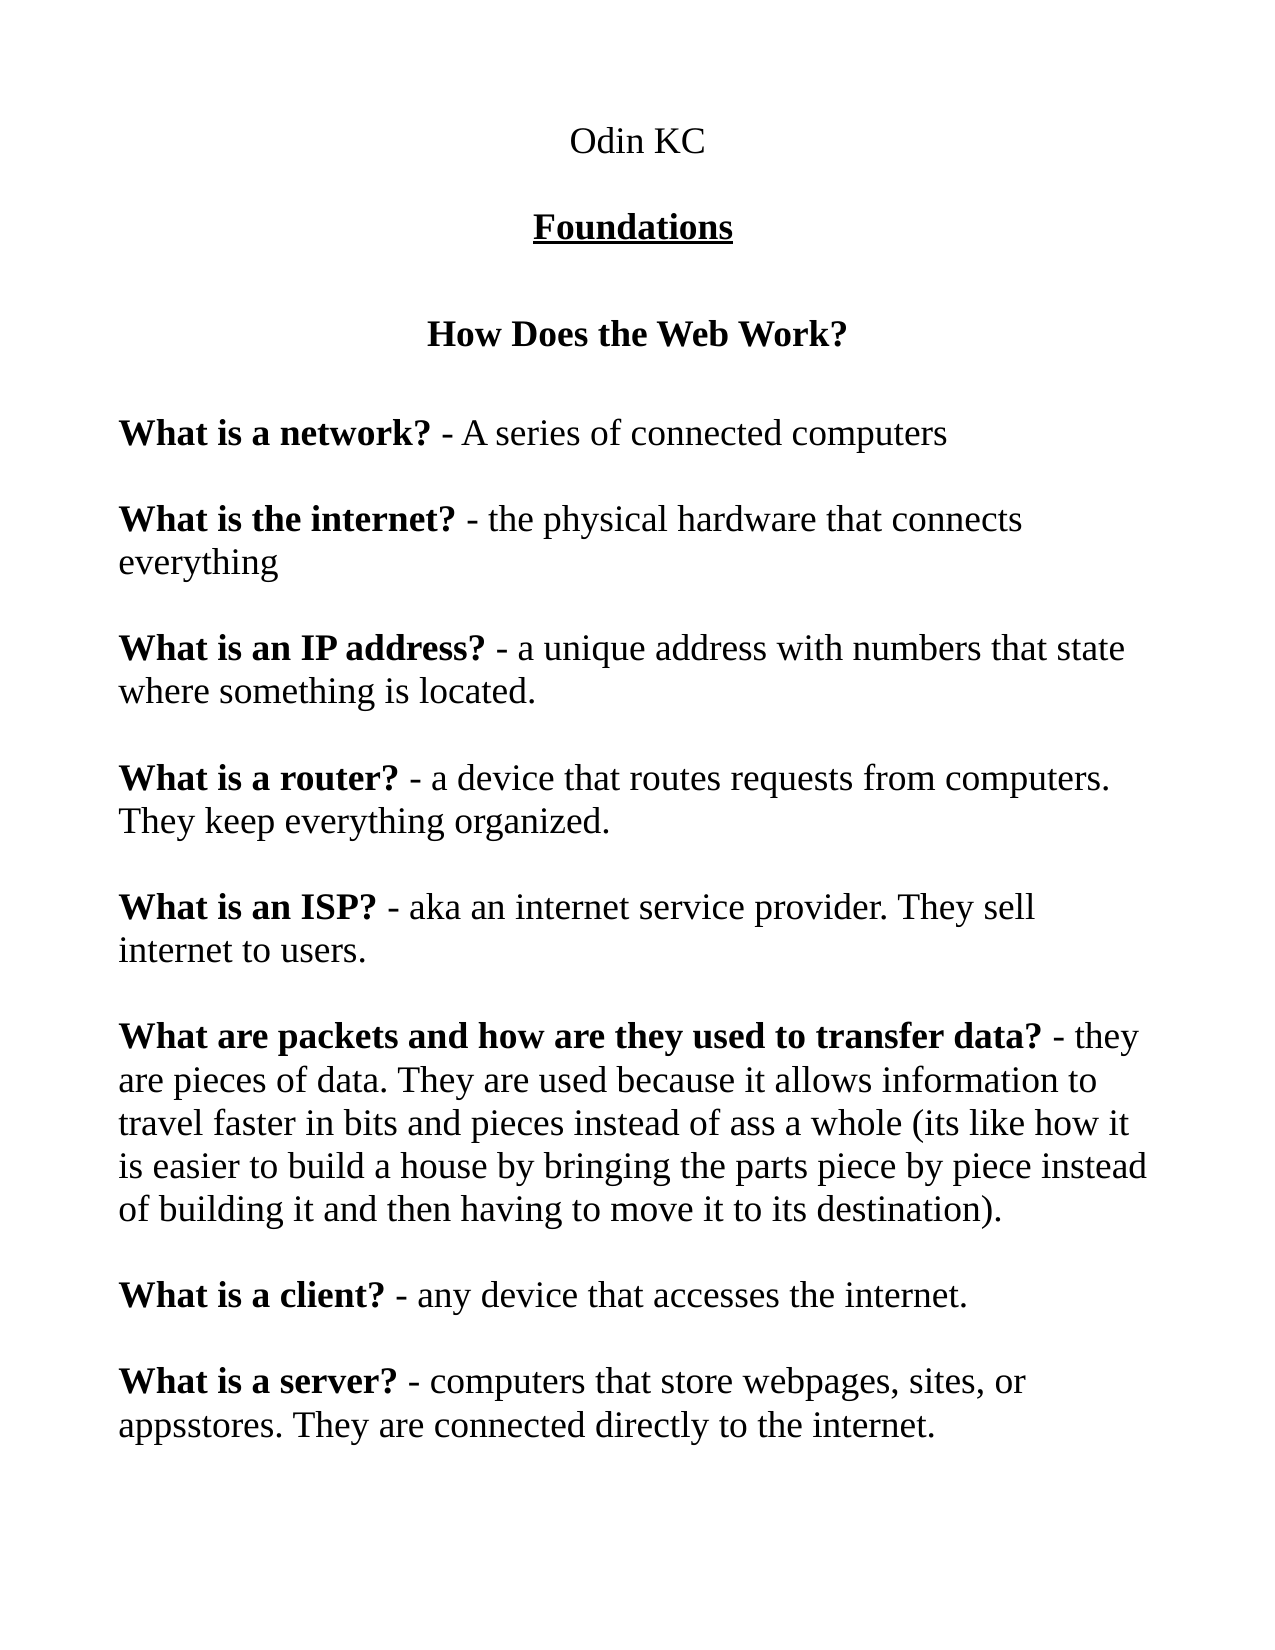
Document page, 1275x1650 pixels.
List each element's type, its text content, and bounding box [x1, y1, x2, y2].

text What is an ISP? - aka an internet service provider. They sell internet to users. [118, 884, 1157, 971]
text What is the internet? - the physical hardware that connects everything [118, 496, 1157, 583]
subtitle How Does the Web Work? [118, 311, 1157, 354]
text What are packets and how are they used to transfer data? - they are pieces of data. They are used because it allows information to travel faster in bits and pieces instead of ass a whole (its like how it is easier to build a house by bringing the parts piece by piece instead of building it and then having to move it to its destination). [118, 1014, 1157, 1229]
text Foundations [118, 204, 1157, 247]
text Odin KC [118, 118, 1157, 161]
text What is a server? - computers that store webpages, sites, or appsstores. They are connected directly to the internet. [118, 1359, 1157, 1445]
text What is a client? - any device that accesses the internet. [118, 1273, 1157, 1316]
text What is an IP address? - a unique address with numbers that state where something is located. [118, 626, 1157, 712]
text What is a network? - A series of connected computers [118, 410, 1157, 453]
text What is a router? - a device that routes requests from computers. They keep everything organized. [118, 755, 1157, 841]
